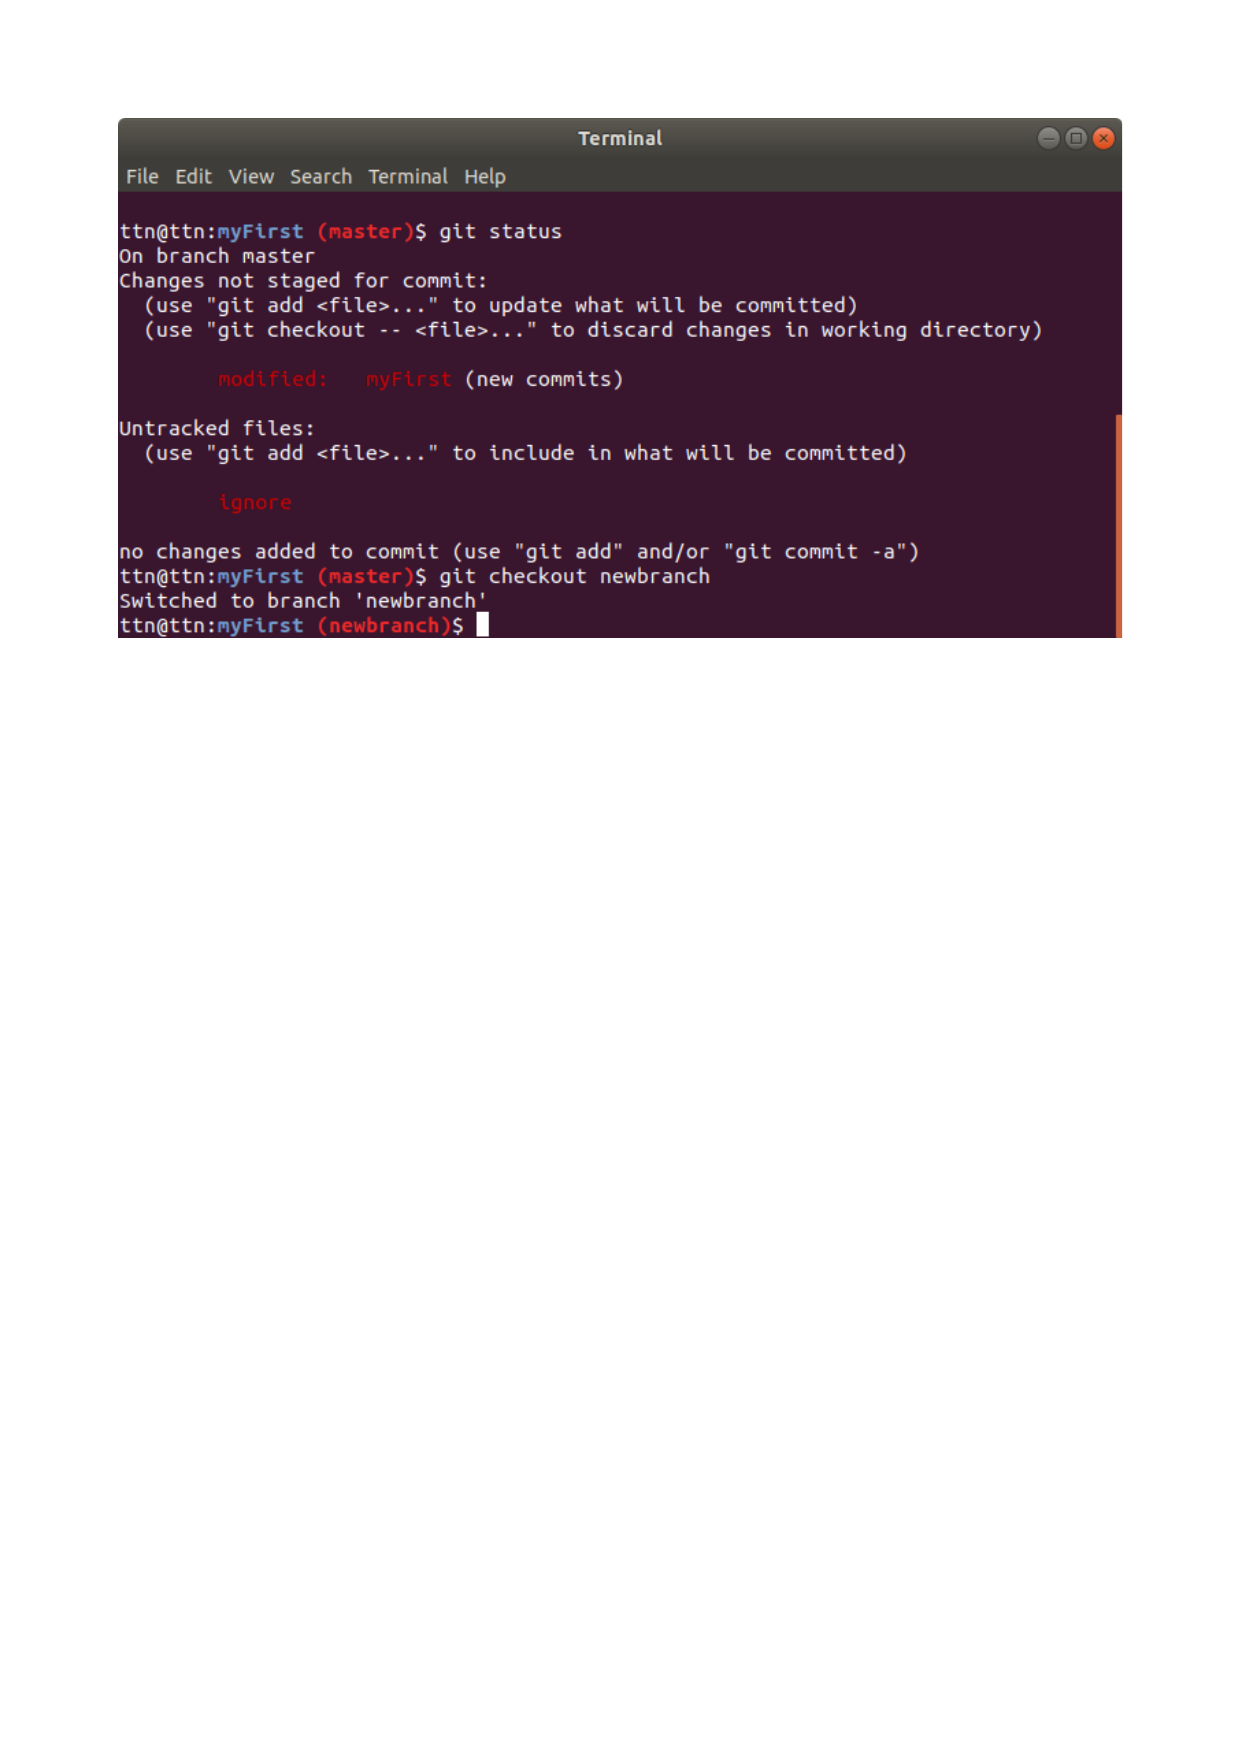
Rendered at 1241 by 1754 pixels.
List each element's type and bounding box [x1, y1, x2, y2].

picture [118, 118, 1123, 638]
